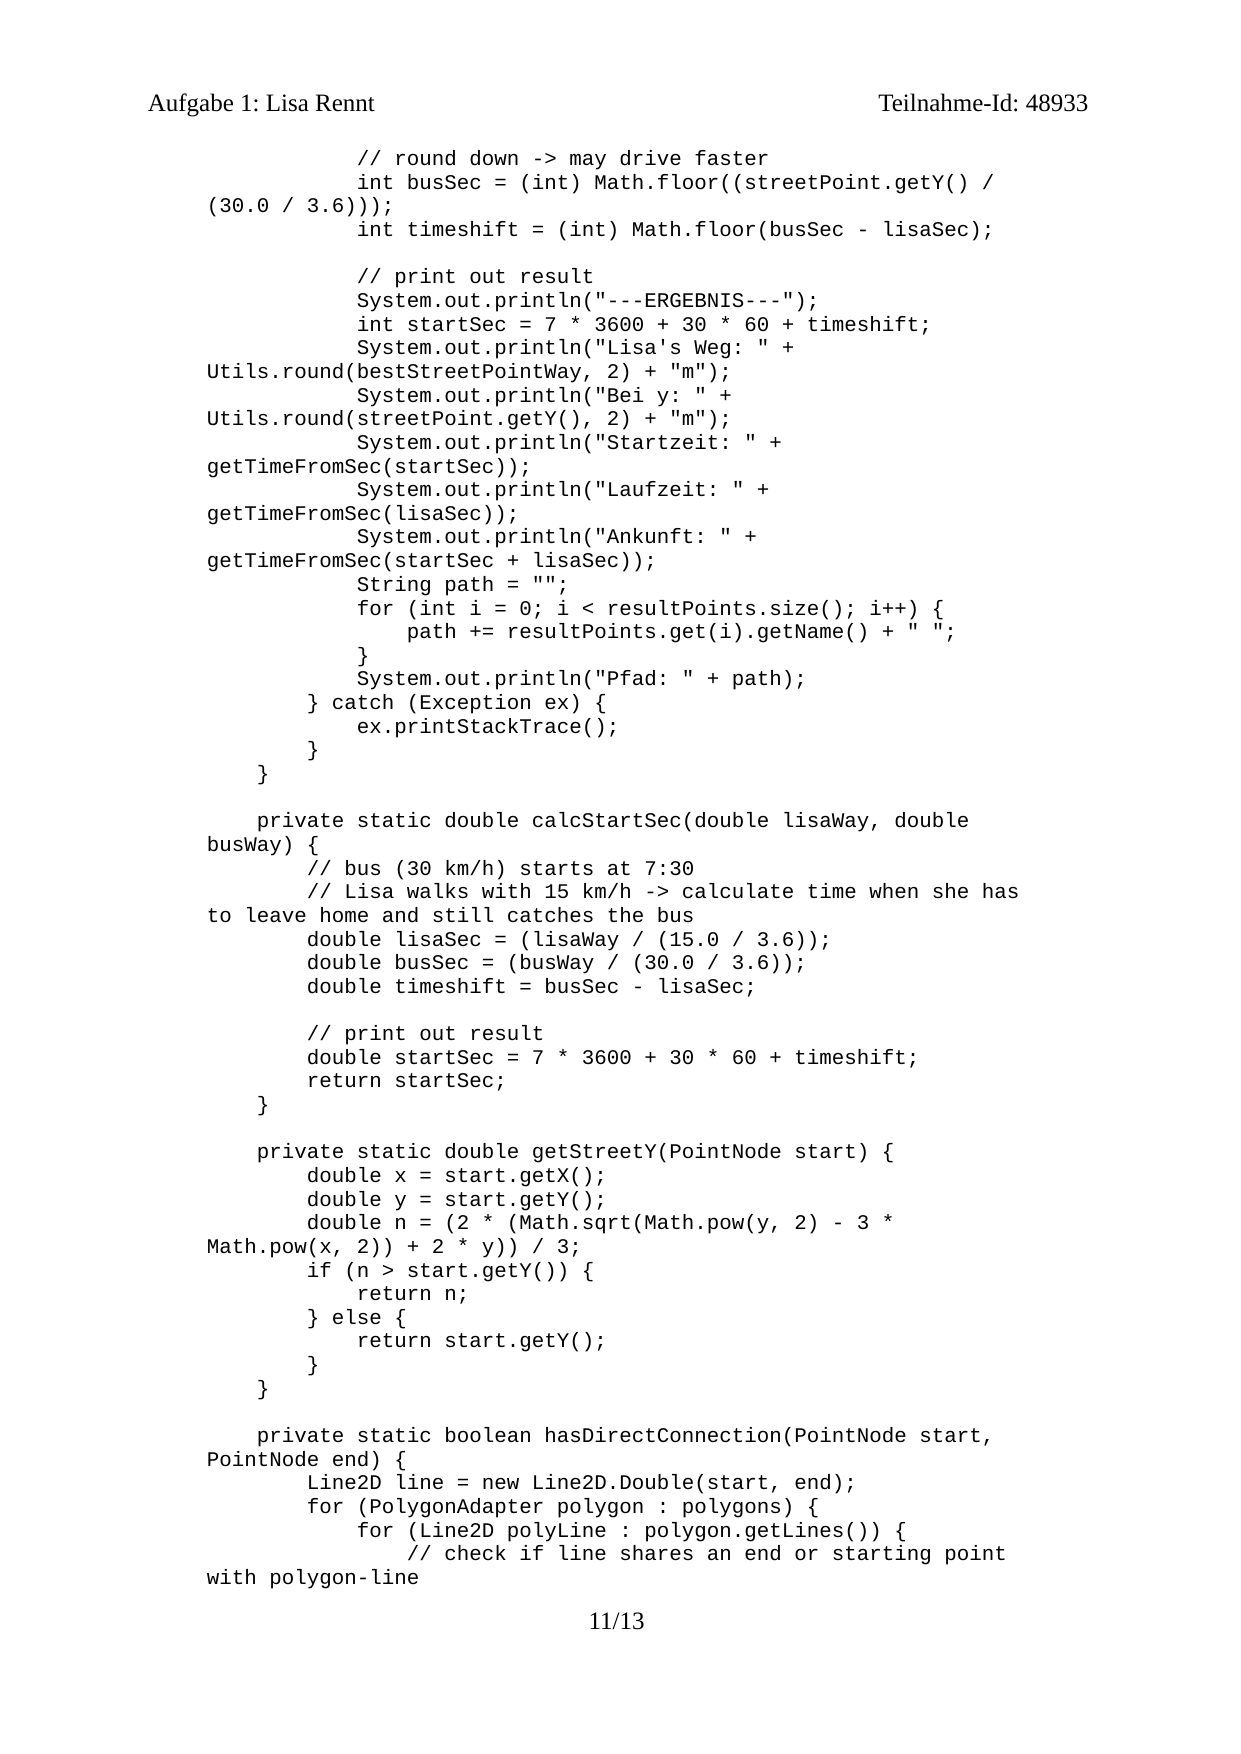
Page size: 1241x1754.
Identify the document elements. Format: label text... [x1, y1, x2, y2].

text // Lisa walks with 15 km/h -> calculate time when she has to leave home and still catches the bus [207, 881, 1033, 928]
text int startSec = 7 * 3600 + 30 * 60 + timeshift; [207, 314, 1033, 337]
text return n; [207, 1283, 1033, 1307]
text for (int i = 0; i < resultPoints.size(); i++) { [207, 597, 1033, 621]
text String path = ""; [207, 574, 1033, 597]
text private static boolean hasDirectConnection(PointNode start, PointNode end) { [207, 1425, 1033, 1472]
text ex.printStackTrace(); [207, 716, 1033, 739]
text for (Line2D polyLine : polygon.getLines()) { [207, 1520, 1033, 1543]
text int timeshift = (int) Math.floor(busSec - lisaSec); [207, 219, 1033, 243]
text System.out.println("Bei y: " + Utils.round(streetPoint.getY(), 2) + "m"); [207, 385, 1033, 432]
text if (n > start.getY()) { [207, 1259, 1033, 1283]
text // bus (30 km/h) starts at 7:30 [207, 858, 1033, 881]
text System.out.println("Ankunft: " + getTimeFromSec(startSec + lisaSec)); [207, 527, 1033, 574]
text } catch (Exception ex) { [207, 692, 1033, 716]
text double timeshift = busSec - lisaSec; [207, 976, 1033, 999]
text } [207, 763, 1033, 787]
text // check if line shares an end or starting point with polygon-line [207, 1543, 1033, 1591]
text double y = start.getY(); [207, 1189, 1033, 1212]
text // print out result [207, 1023, 1033, 1047]
text } [207, 1378, 1033, 1401]
text private static double getStreetY(PointNode start) { [207, 1141, 1033, 1165]
text System.out.println("---ERGEBNIS---"); [207, 290, 1033, 314]
text // round down -> may drive faster [207, 148, 1033, 172]
text } [207, 739, 1033, 763]
text } [207, 1354, 1033, 1378]
text } [207, 645, 1033, 668]
text return startSec; [207, 1070, 1033, 1094]
text double n = (2 * (Math.sqrt(Math.pow(y, 2) - 3 * Math.pow(x, 2)) + 2 * y)) / 3; [207, 1212, 1033, 1259]
text double busSec = (busWay / (30.0 / 3.6)); [207, 952, 1033, 976]
text Line2D line = new Line2D.Double(start, end); [207, 1472, 1033, 1496]
text double startSec = 7 * 3600 + 30 * 60 + timeshift; [207, 1047, 1033, 1070]
text int busSec = (int) Math.floor((streetPoint.getY() / (30.0 / 3.6))); [207, 172, 1033, 219]
text } [207, 1094, 1033, 1118]
text // print out result [207, 266, 1033, 290]
text System.out.println("Startzeit: " + getTimeFromSec(startSec)); [207, 432, 1033, 479]
text System.out.println("Lisa's Weg: " + Utils.round(bestStreetPointWay, 2) + "m"); [207, 337, 1033, 385]
text double lisaSec = (lisaWay / (15.0 / 3.6)); [207, 928, 1033, 952]
text private static double calcStartSec(double lisaWay, double busWay) { [207, 810, 1033, 858]
text } else { [207, 1307, 1033, 1331]
text path += resultPoints.get(i).getName() + " "; [207, 621, 1033, 645]
text System.out.println("Laufzeit: " + getTimeFromSec(lisaSec)); [207, 479, 1033, 527]
text double x = start.getX(); [207, 1165, 1033, 1189]
text for (PolygonAdapter polygon : polygons) { [207, 1496, 1033, 1520]
text System.out.println("Pfad: " + path); [207, 668, 1033, 692]
text return start.getY(); [207, 1331, 1033, 1354]
